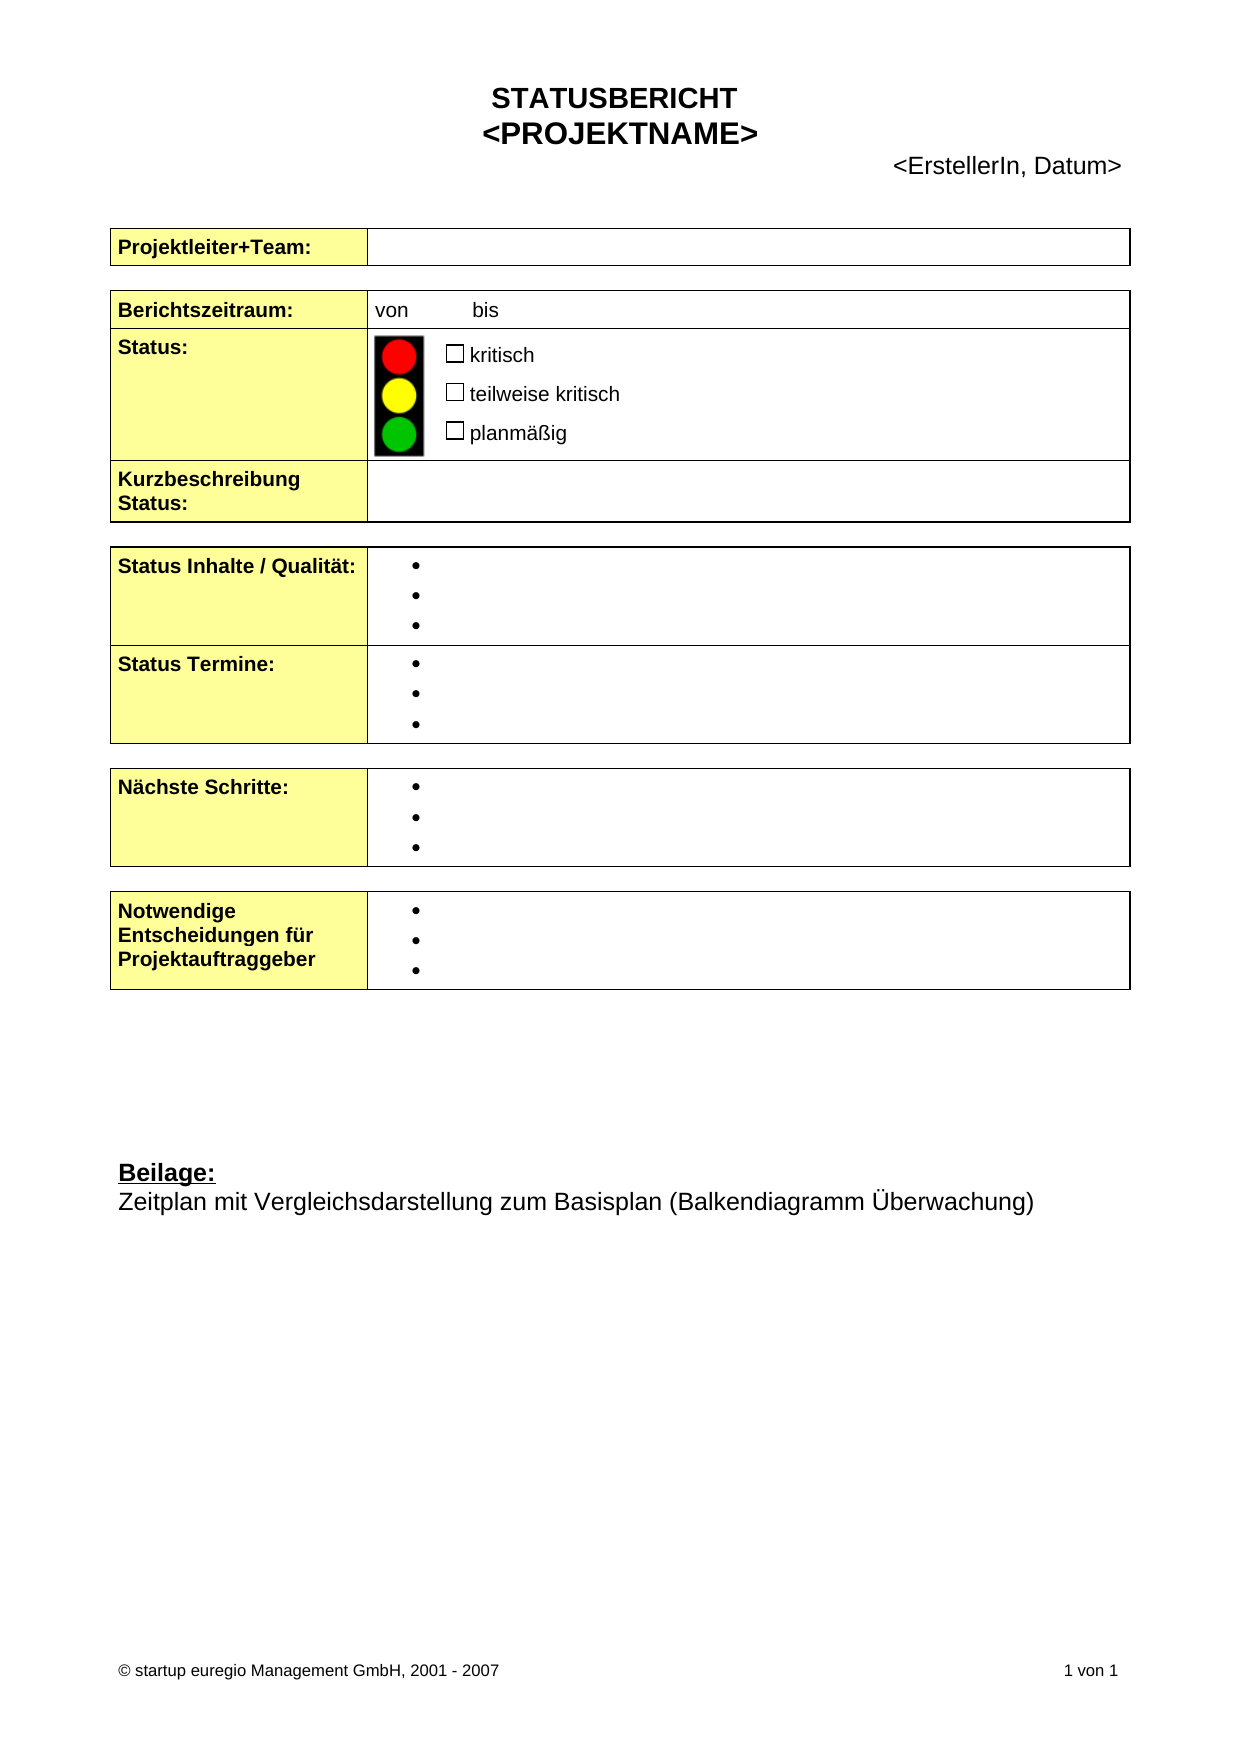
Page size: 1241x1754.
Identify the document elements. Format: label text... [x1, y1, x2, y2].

picture [372, 333, 427, 459]
table_header von bis [368, 291, 1129, 328]
table_header Notwendige Entscheidungen für Projektauftraggeber [111, 892, 367, 989]
table_cell Status: [111, 329, 367, 460]
table_cell [368, 461, 1129, 521]
table_header [368, 229, 1129, 265]
text Zeitplan mit Vergleichsdarstellung zum Basisplan (Balkendiagramm Überwachung) [118, 1187, 1122, 1216]
text <PROJEKTNAME> [118, 115, 1122, 151]
table_header [368, 892, 1129, 989]
table_cell Kurzbeschreibung Status: [111, 461, 367, 521]
table_header [368, 769, 1129, 866]
table_header Nächste Schritte: [111, 769, 367, 866]
table_header Projektleiter+Team: [111, 229, 367, 265]
text Beilage: [118, 1158, 1122, 1187]
table_header Status Inhalte / Qualität: [111, 548, 367, 645]
table_header [368, 548, 1129, 645]
table_header Berichtszeitraum: [111, 291, 367, 328]
table_cell Status Termine: [111, 646, 367, 743]
text <ErstellerIn, Datum> [118, 151, 1122, 180]
table_cell kritisch teilweise kritisch planmäßig [368, 329, 1129, 460]
table_cell [368, 646, 1129, 743]
title STATUSBERICHT [118, 82, 1122, 115]
